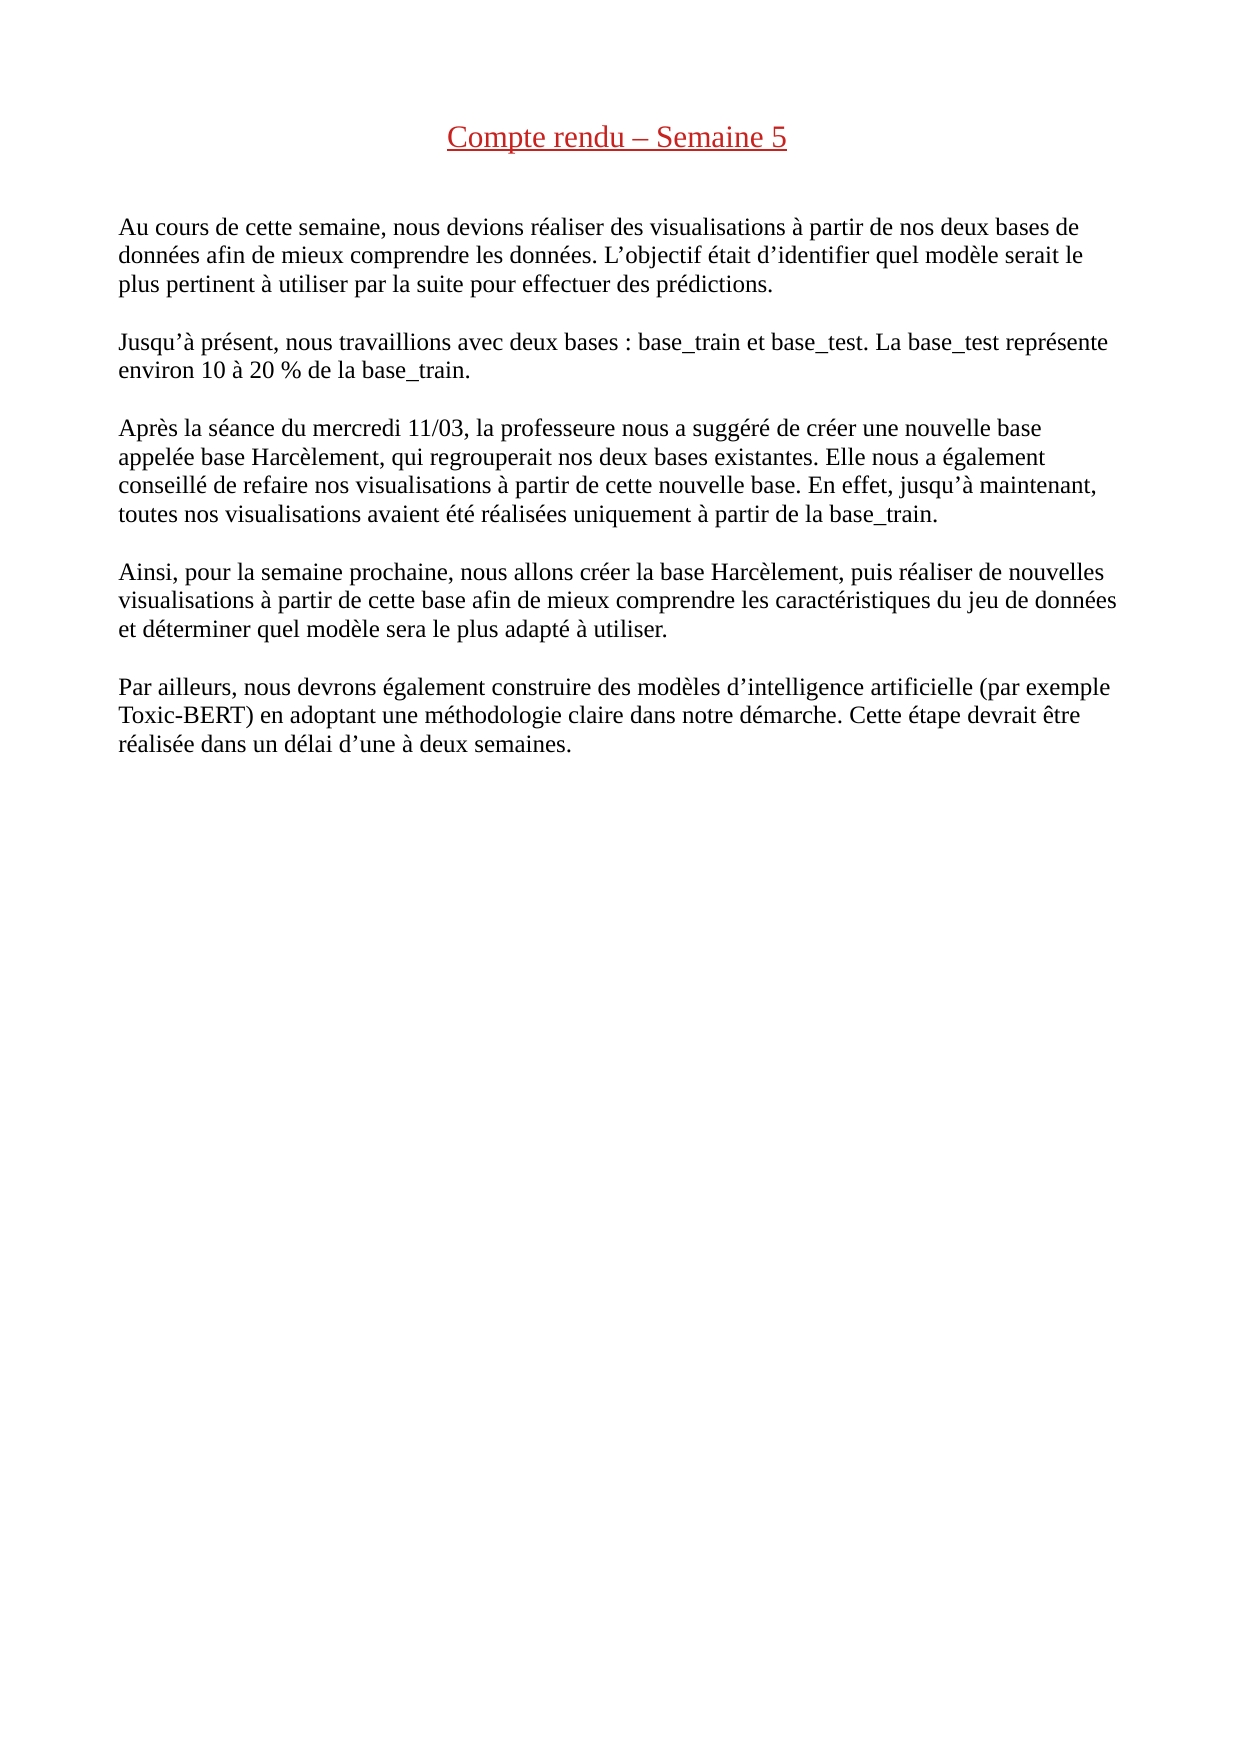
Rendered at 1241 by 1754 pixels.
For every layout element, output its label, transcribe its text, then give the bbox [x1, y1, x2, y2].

text Compte rendu – Semaine 5 [118, 118, 1122, 154]
text Au cours de cette semaine, nous devions réaliser des visualisations à partir de nos deux bases de données afin de mieux comprendre les données. L’objectif était d’identifier quel modèle serait le plus pertinent à utiliser par la suite pour effectuer des prédictions. Jusqu’à présent, nous travaillions avec deux bases : base_train et base_test. La base_test représente environ 10 à 20 % de la base_train. Après la séance du mercredi 11/03, la professeure nous a suggéré de créer une nouvelle base appelée base Harcèlement, qui regrouperait nos deux bases existantes. Elle nous a également conseillé de refaire nos visualisations à partir de cette nouvelle base. En effet, jusqu’à maintenant, toutes nos visualisations avaient été réalisées uniquement à partir de la base_train. Ainsi, pour la semaine prochaine, nous allons créer la base Harcèlement, puis réaliser de nouvelles visualisations à partir de cette base afin de mieux comprendre les caractéristiques du jeu de données et déterminer quel modèle sera le plus adapté à utiliser. Par ailleurs, nous devrons également construire des modèles d’intelligence artificielle (par exemple Toxic-BERT) en adoptant une méthodologie claire dans notre démarche. Cette étape devrait être réalisée dans un délai d’une à deux semaines. [118, 212, 1122, 758]
